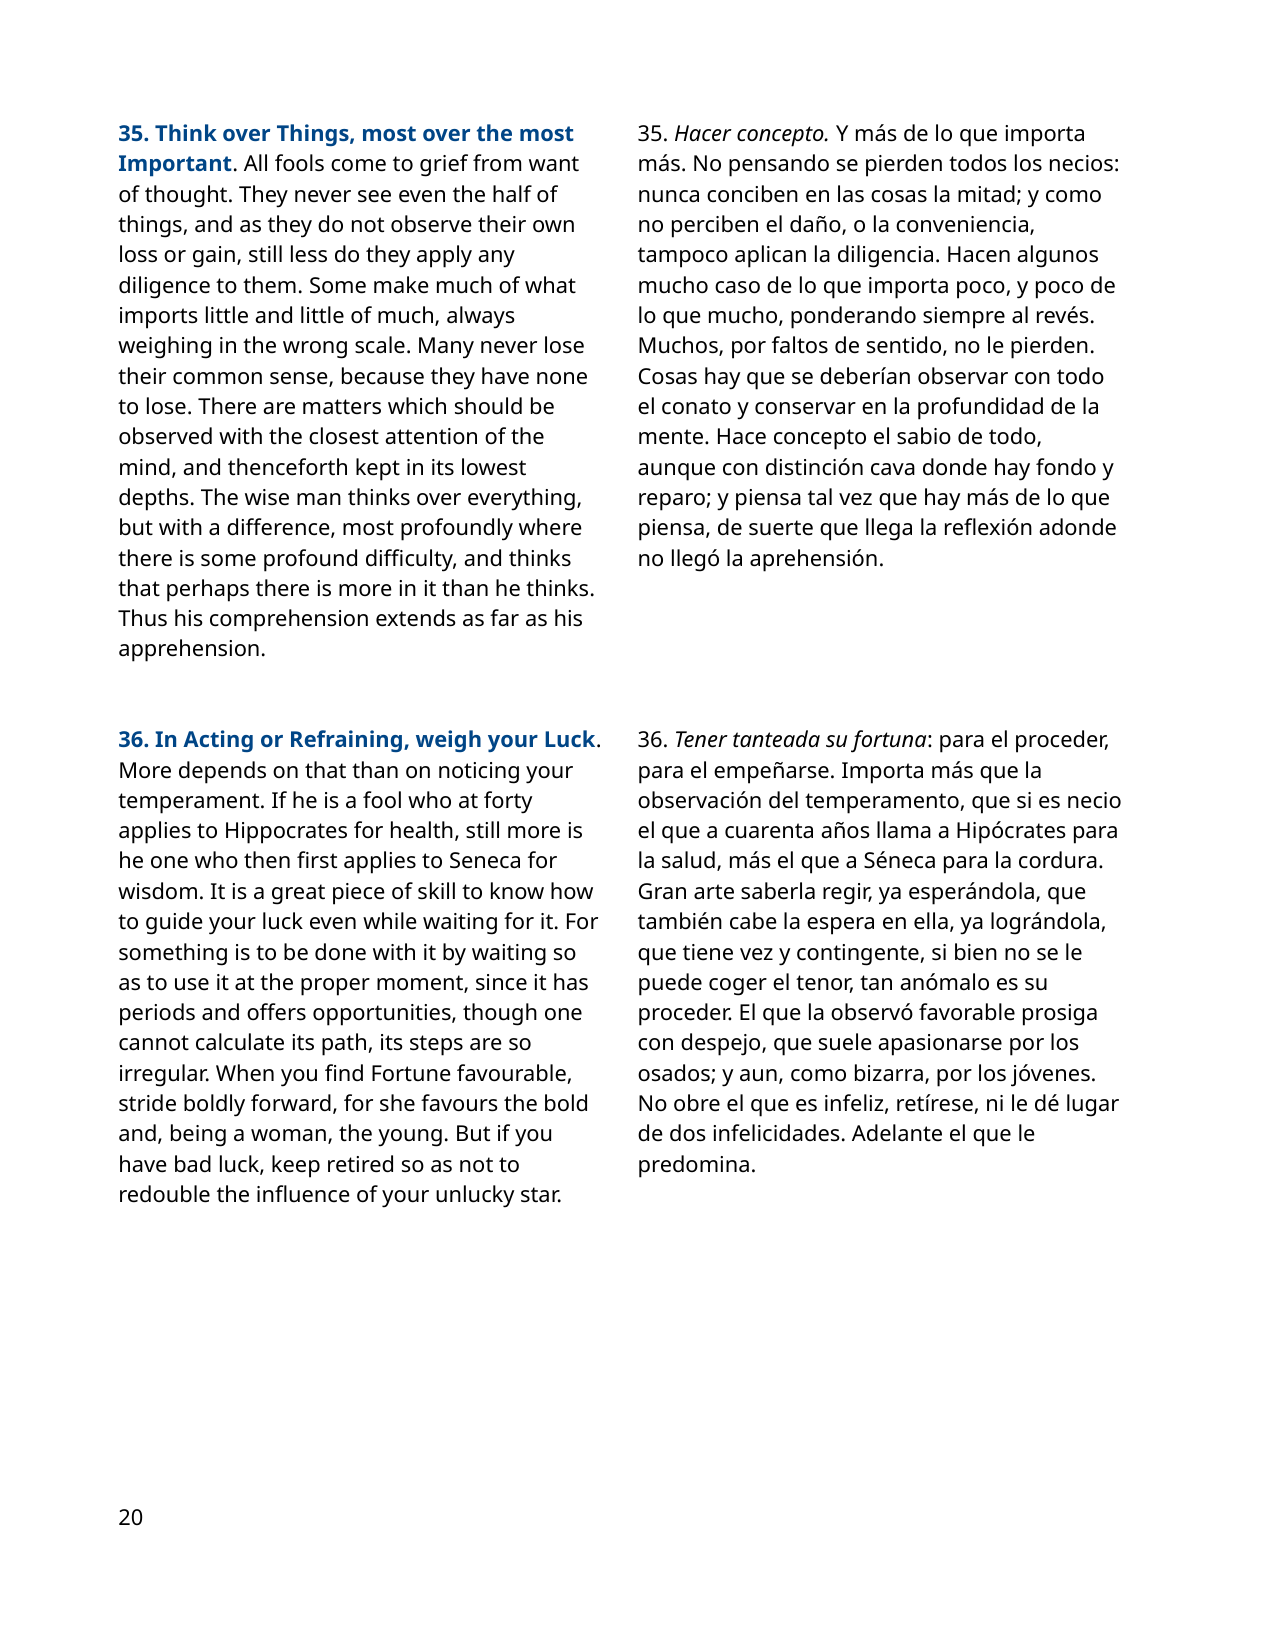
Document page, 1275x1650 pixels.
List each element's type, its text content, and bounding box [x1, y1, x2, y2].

table_cell 35. Hacer concepto. Y más de lo que importa más. No pensando se pierden todos los necios: nunca conciben en las cosas la mitad; y como no perciben el daño, o la conveniencia, tampoco aplican la diligencia. Hacen algunos mucho caso de lo que importa poco, y poco de lo que mucho, ponderando siempre al revés. Muchos, por faltos de sentido, no le pierden. Cosas hay que se deberían observar con todo el conato y conservar en la profundidad de la mente. Hace concepto el sabio de todo, aunque con distinción cava donde hay fondo y reparo; y piensa tal vez que hay más de lo que piensa, de suerte que llega la reflexión adonde no llegó la aprehensión. [638, 118, 1157, 724]
table_cell 36. In Acting or Refraining, weigh your Luck. More depends on that than on noticing your temperament. If he is a fool who at forty applies to Hippocrates for health, still more is he one who then first applies to Seneca for wisdom. It is a great piece of skill to know how to guide your luck even while waiting for it. For something is to be done with it by waiting so as to use it at the proper moment, since it has periods and offers opportunities, though one cannot calculate its path, its steps are so irregular. When you find Fortune favourable, stride boldly forward, for she favours the bold and, being a woman, the young. But if you have bad luck, keep retired so as not to redouble the influence of your unlucky star. [118, 724, 637, 1270]
table_cell 36. Tener tanteada su fortuna: para el proceder, para el empeñarse. Importa más que la observación del temperamento, que si es necio el que a cuarenta años llama a Hipócrates para la salud, más el que a Séneca para la cordura. Gran arte saberla regir, ya esperándola, que también cabe la espera en ella, ya lográndola, que tiene vez y contingente, si bien no se le puede coger el tenor, tan anómalo es su proceder. El que la observó favorable prosiga con despejo, que suele apasionarse por los osados; y aun, como bizarra, por los jóvenes. No obre el que es infeliz, retírese, ni le dé lugar de dos infelicidades. Adelante el que le predomina. [638, 724, 1157, 1270]
table_cell 35. Think over Things, most over the most Important. All fools come to grief from want of thought. They never see even the half of things, and as they do not observe their own loss or gain, still less do they apply any diligence to them. Some make much of what imports little and little of much, always weighing in the wrong scale. Many never lose their common sense, because they have none to lose. There are matters which should be observed with the closest attention of the mind, and thenceforth kept in its lowest depths. The wise man thinks over everything, but with a difference, most profoundly where there is some profound difficulty, and thinks that perhaps there is more in it than he thinks. Thus his comprehension extends as far as his apprehension. [118, 118, 637, 724]
